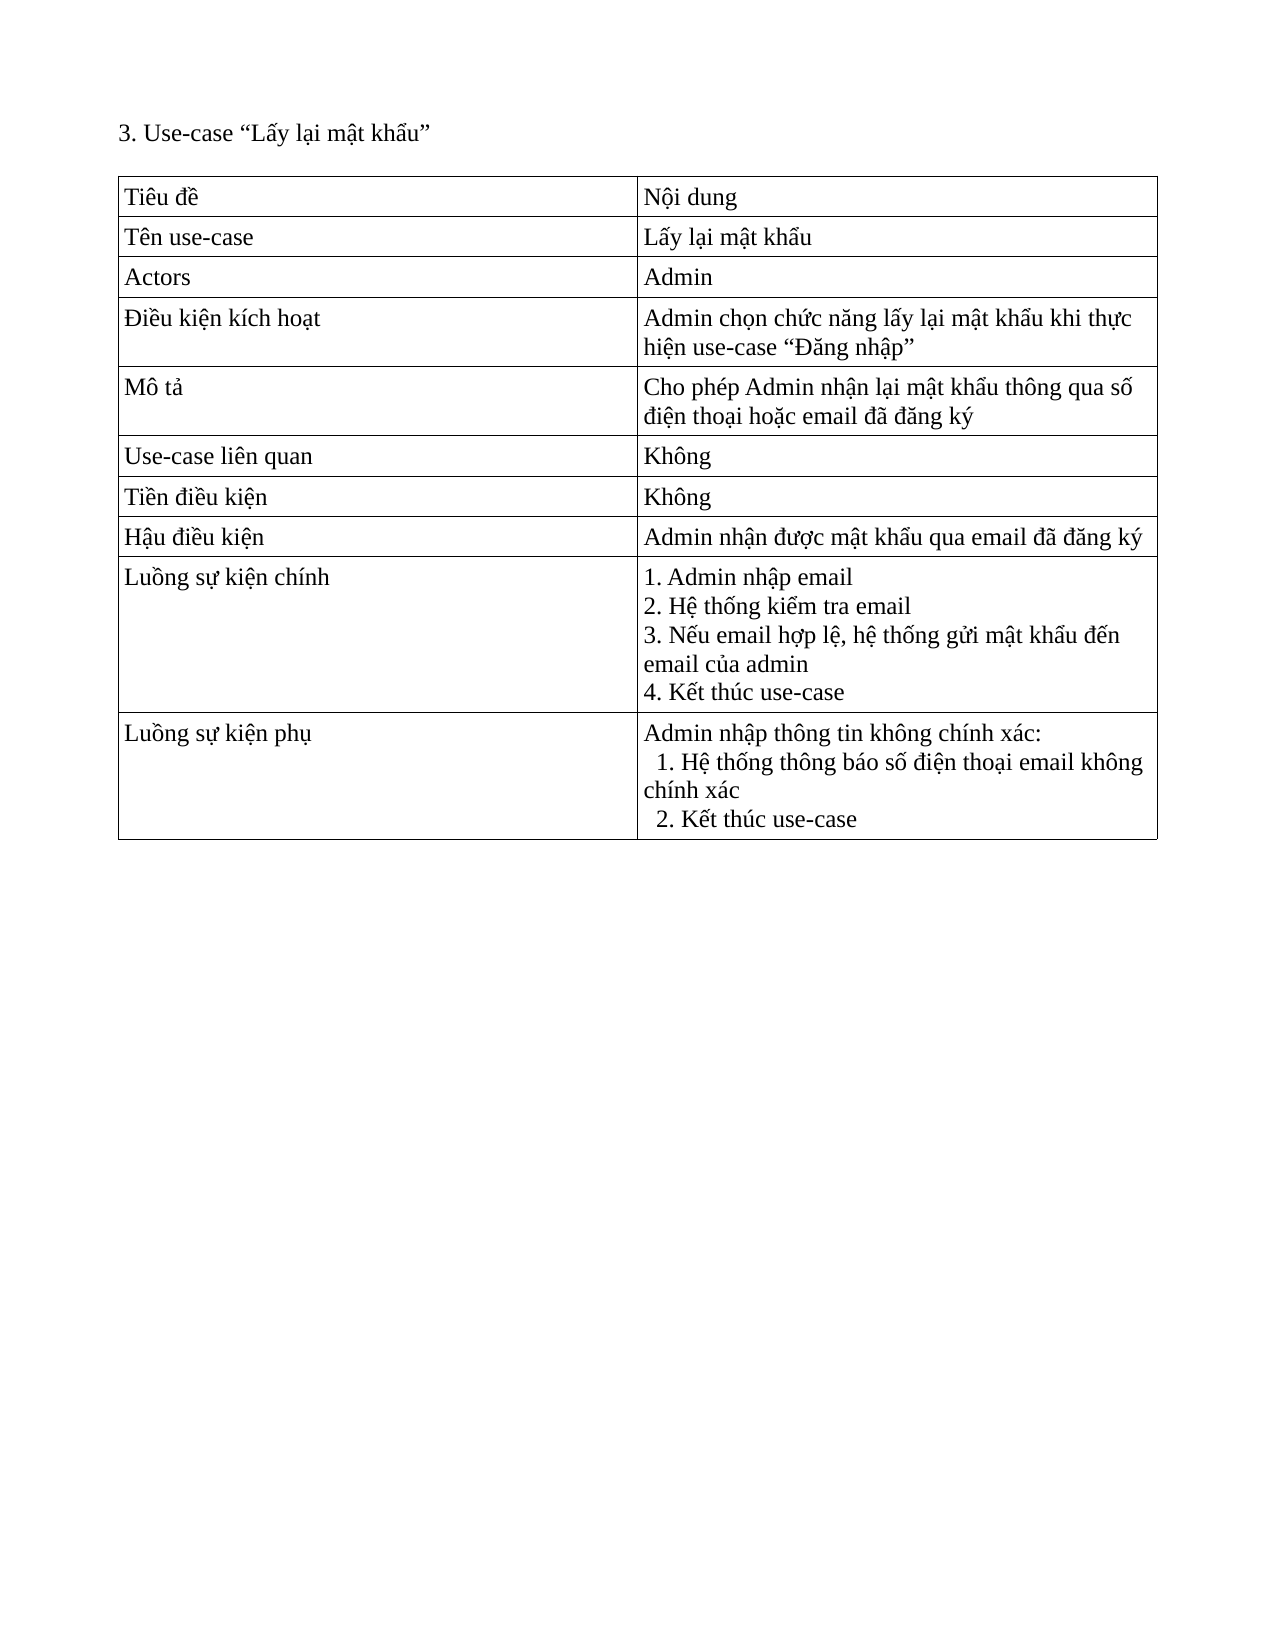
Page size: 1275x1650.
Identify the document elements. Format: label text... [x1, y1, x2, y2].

table_cell Luồng sự kiện chính [119, 557, 637, 712]
table_cell Use-case liên quan [119, 436, 637, 476]
table_cell Actors [119, 257, 637, 297]
table_cell Cho phép Admin nhận lại mật khẩu thông qua số điện thoại hoặc email đã đăng ký [638, 367, 1157, 435]
table_cell Không [638, 477, 1157, 516]
table_cell Không [638, 436, 1157, 476]
table_cell 1. Admin nhập email 2. Hệ thống kiểm tra email 3. Nếu email hợp lệ, hệ thống gửi mật khẩu đến email của admin 4. Kết thúc use-case [638, 557, 1157, 712]
table_cell Mô tả [119, 367, 637, 435]
text 3. Use-case “Lấy lại mật khẩu” [118, 118, 1157, 147]
table_cell Tiền điều kiện [119, 477, 637, 516]
table_cell Lấy lại mật khẩu [638, 217, 1157, 256]
table_cell Điều kiện kích hoạt [119, 298, 637, 366]
table_header Nội dung [638, 177, 1157, 216]
table_cell Tên use-case [119, 217, 637, 256]
table_cell Admin nhận được mật khẩu qua email đã đăng ký [638, 517, 1157, 556]
table_cell Admin chọn chức năng lấy lại mật khẩu khi thực hiện use-case “Đăng nhập” [638, 298, 1157, 366]
table_header Tiêu đề [119, 177, 637, 216]
table_cell Admin [638, 257, 1157, 297]
table_cell Admin nhập thông tin không chính xác: 1. Hệ thống thông báo số điện thoại email không chính xác 2. Kết thúc use-case [638, 713, 1157, 838]
table_cell Hậu điều kiện [119, 517, 637, 556]
table_cell Luồng sự kiện phụ [119, 713, 637, 838]
